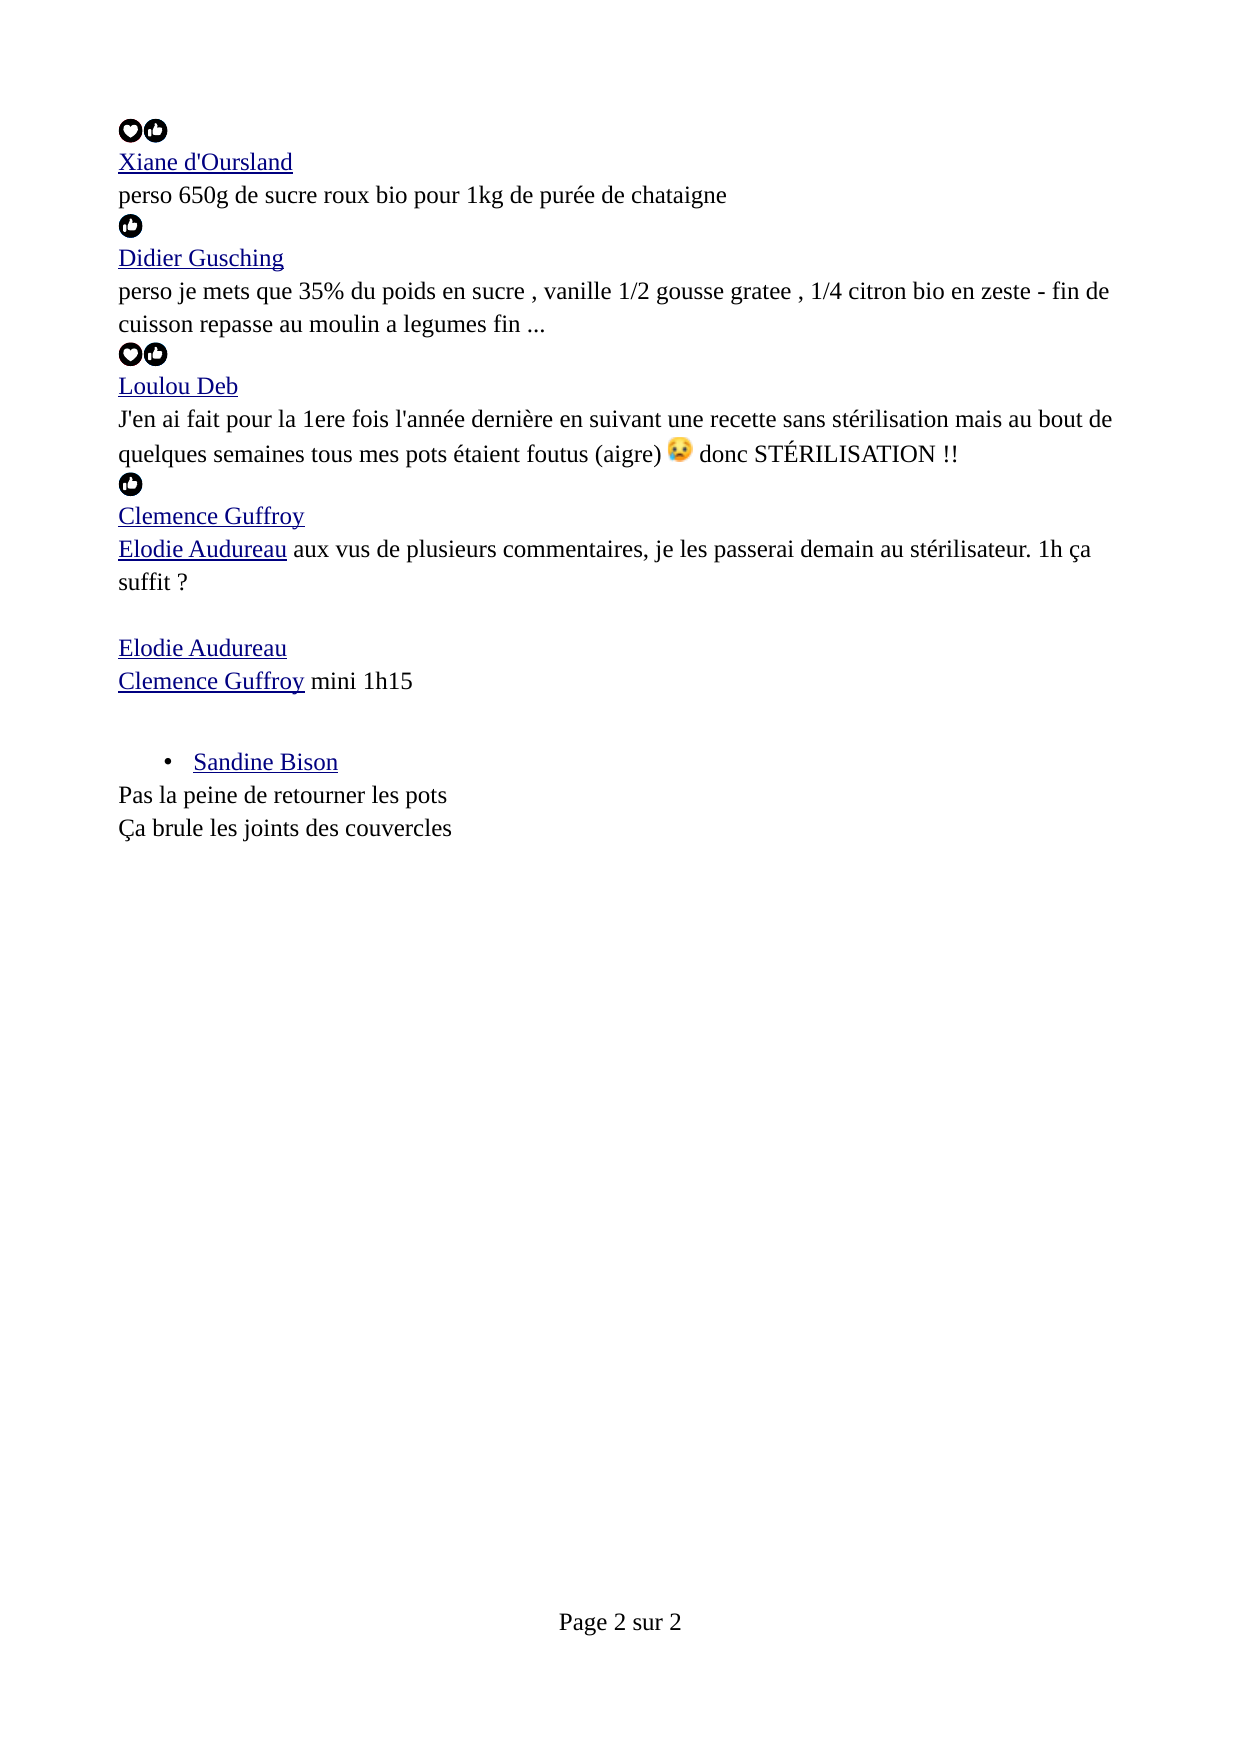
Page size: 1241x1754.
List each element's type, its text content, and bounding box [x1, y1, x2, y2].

picture [667, 437, 693, 462]
text Didier Gusching [118, 243, 1122, 271]
text perso 650g de sucre roux bio pour 1kg de purée de chataigne [118, 180, 1122, 209]
list Sandine Bison [164, 747, 1122, 776]
text perso je mets que 35% du poids en sucre , vanille 1/2 gousse gratee , 1/4 citron bio en zeste - fin de cuisson repasse au moulin a legumes fin ... [118, 276, 1122, 337]
text Loulou Deb [118, 371, 1122, 400]
text Xiane d'Oursland [118, 147, 1122, 176]
text Elodie Audureau aux vus de plusieurs commentaires, je les passerai demain au stérilisateur. 1h ça suffit ? [118, 534, 1122, 596]
text Clemence Guffroy mini 1h15 [118, 666, 1122, 695]
text J'en ai fait pour la 1ere fois l'année dernière en suivant une recette sans stérilisation mais au bout de quelques semaines tous mes pots étaient foutus (aigre) donc STÉRILISATION !! [118, 404, 1122, 467]
text Pas la peine de retourner les pots [118, 780, 1122, 808]
text Elodie Audureau [118, 633, 1122, 662]
text Ça brule les joints des couvercles [118, 813, 1122, 842]
text Clemence Guffroy [118, 501, 1122, 530]
